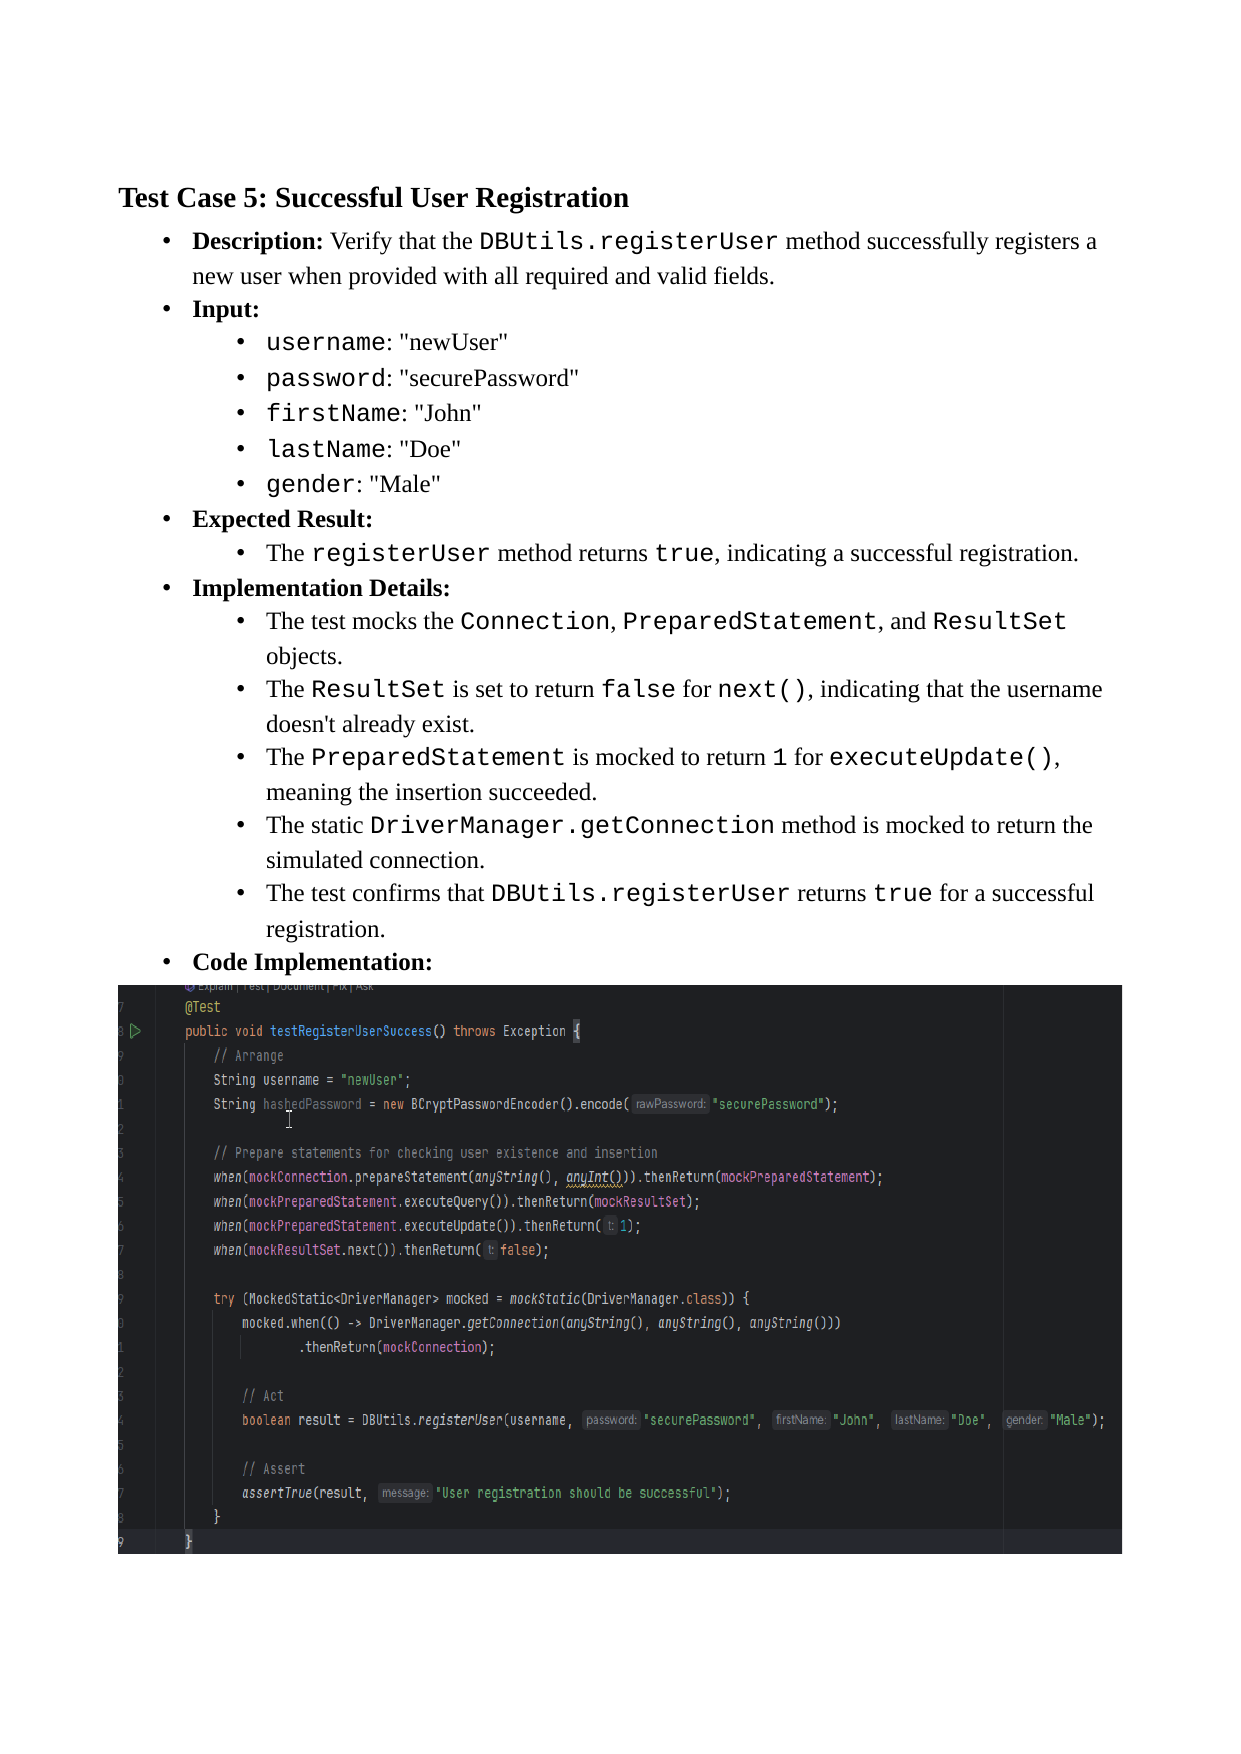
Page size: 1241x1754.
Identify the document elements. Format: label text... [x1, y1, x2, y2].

list The test confirms that DBUtils.registerUser returns true for a successful registration. [236, 878, 1122, 942]
list Implementation Details: [162, 573, 1122, 602]
list The ResultSet is set to return false for next(), indicating that the username doesn't already exist. [236, 674, 1122, 738]
picture [118, 985, 1123, 1554]
subtitle Test Case 5: Successful User Registration [118, 180, 1122, 214]
list gender: "Male" [236, 469, 1122, 500]
list The static DriverManager.getConnection method is mocked to return the simulated connection. [236, 810, 1122, 874]
list Code Implementation: [162, 947, 1122, 975]
list The test mocks the Connection, PreparedStatement, and ResultSet objects. [236, 606, 1122, 670]
list password: "securePassword" [236, 363, 1122, 394]
list firstName: "John" [236, 398, 1122, 429]
list Description: Verify that the DBUtils.registerUser method successfully registers a new user when provided with all required and valid fields. [162, 226, 1122, 290]
list username: "newUser" [236, 327, 1122, 358]
list The registerUser method returns true, indicating a successful registration. [236, 538, 1122, 568]
list Expected Result: [162, 504, 1122, 533]
list The PreparedStatement is mocked to return 1 for executeUpdate(), meaning the insertion succeeded. [236, 742, 1122, 806]
list Input: [162, 294, 1122, 323]
list lastName: "Doe" [236, 434, 1122, 464]
